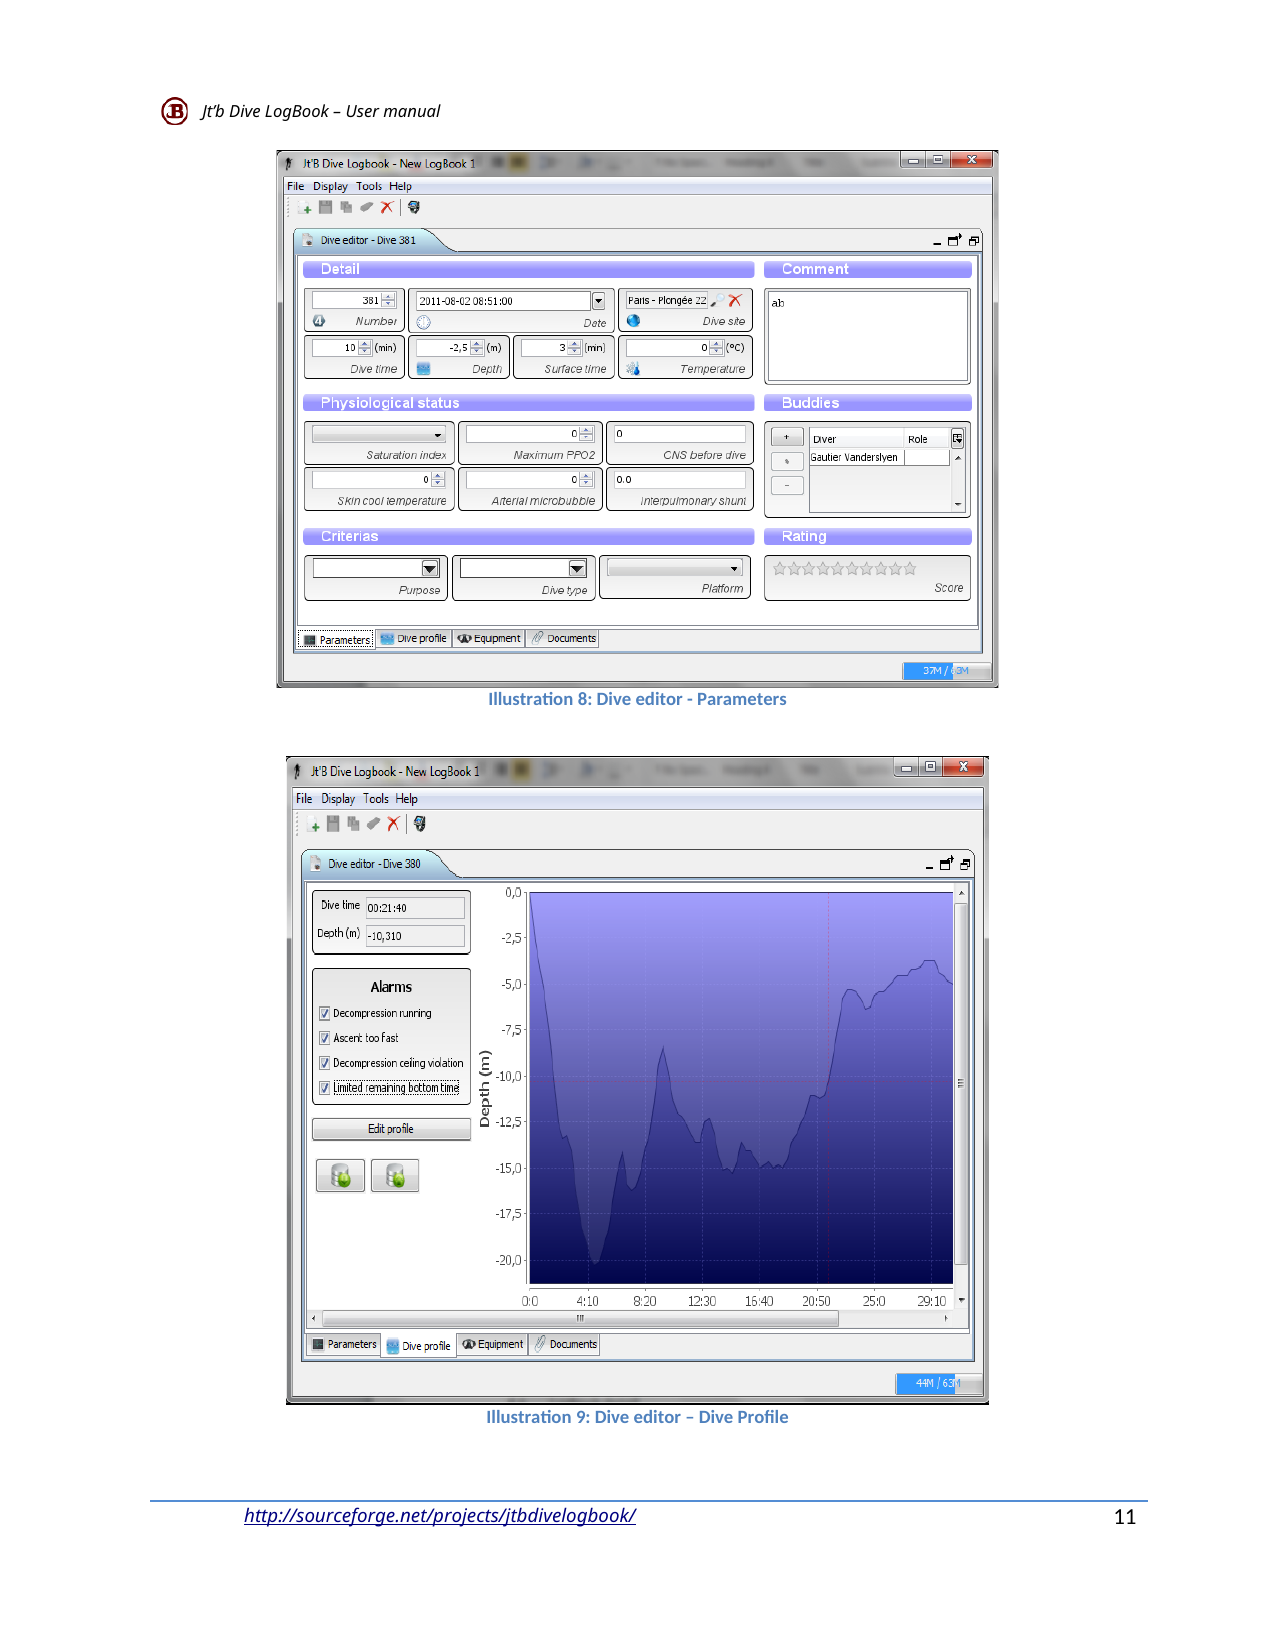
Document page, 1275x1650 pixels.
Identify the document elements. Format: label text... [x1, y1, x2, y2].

text Illustration : Dive editor - Parameters [277, 688, 998, 711]
picture [276, 150, 999, 688]
picture [161, 97, 188, 125]
text Illustration : Dive editor – Dive Profile [286, 1405, 989, 1428]
picture [286, 756, 989, 1405]
